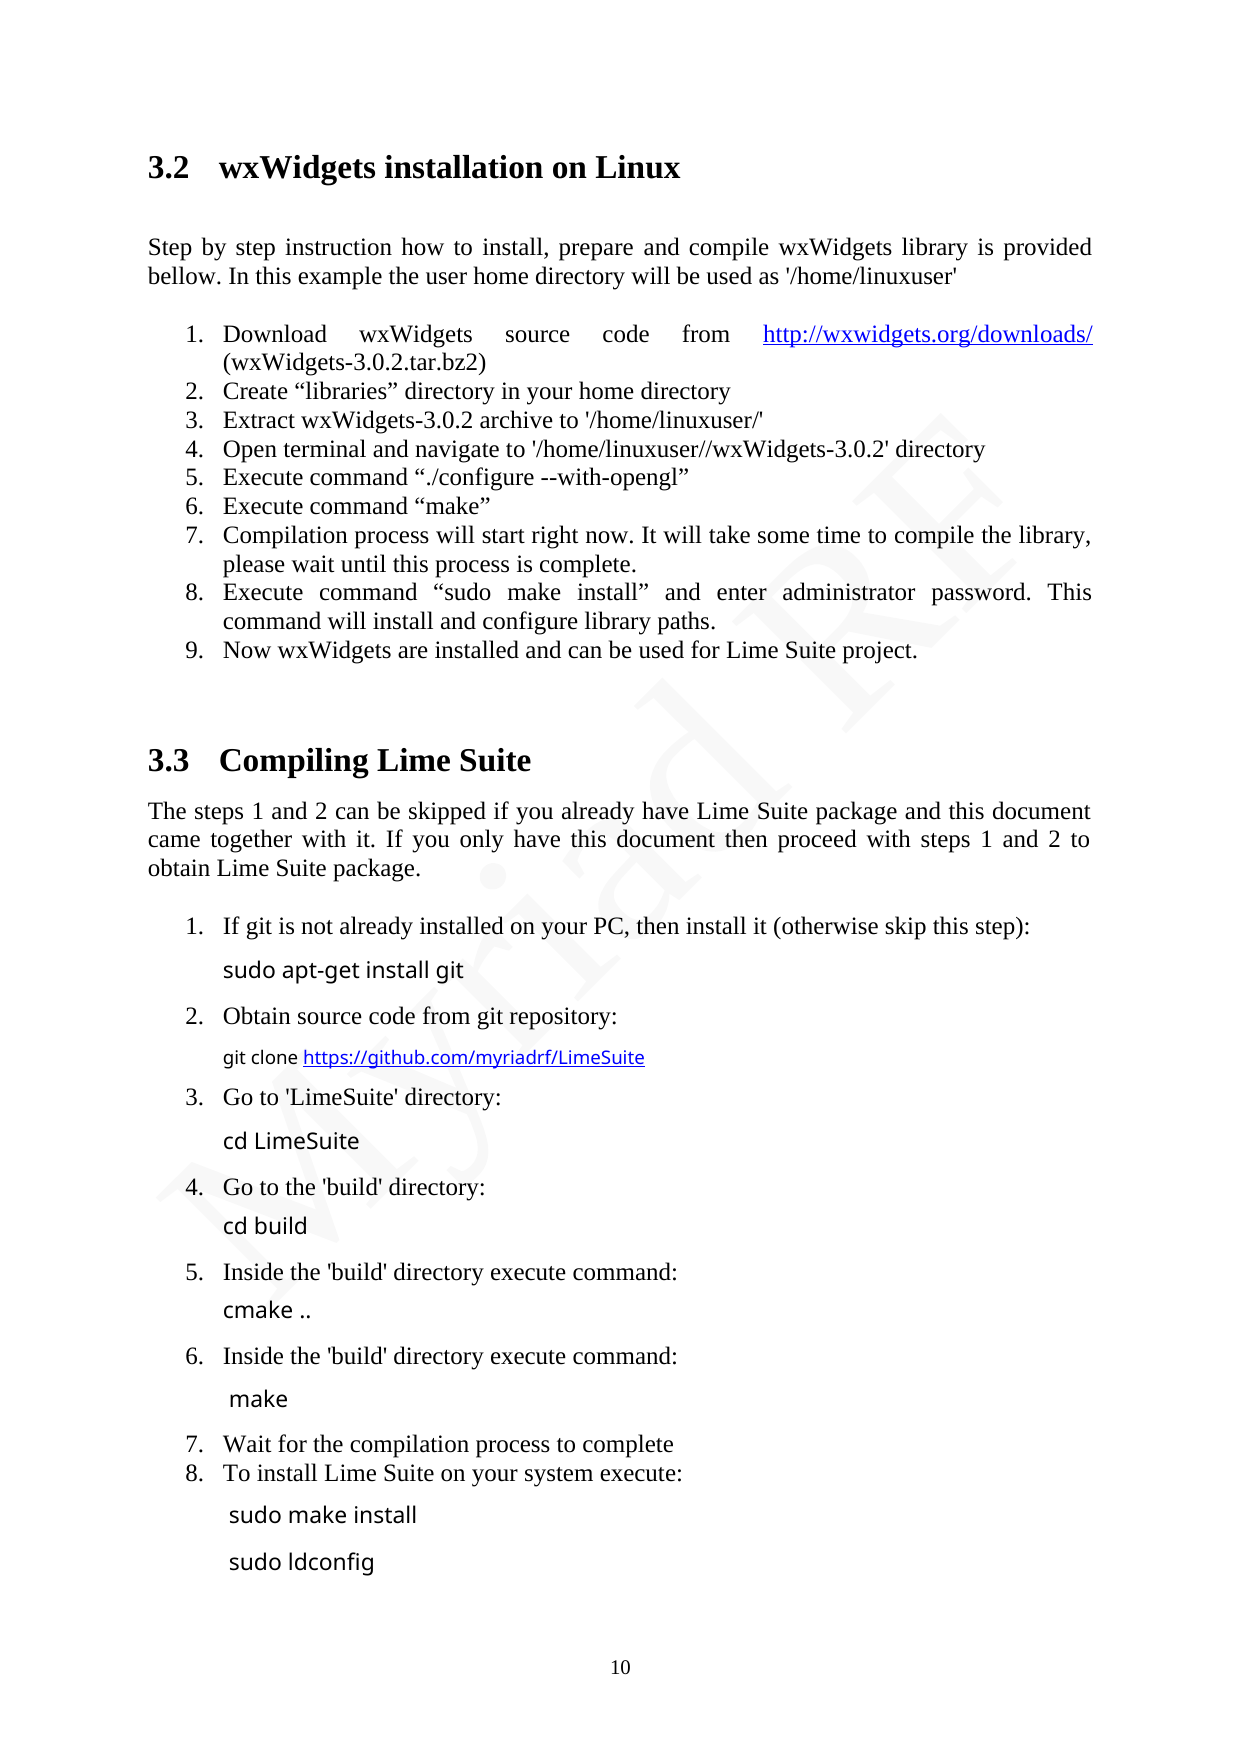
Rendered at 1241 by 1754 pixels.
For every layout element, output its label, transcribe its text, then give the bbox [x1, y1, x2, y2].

list sudo ldconfig [185, 1546, 1092, 1578]
list Obtain source code from git repository: [432, 1001, 505, 1029]
subtitle [667, 740, 732, 778]
text git clone https://github.com/myriadrf/LimeSuite [450, 1044, 1092, 1069]
list Extract wxWidgets-3.0.2 archive to '/home/linuxuser/' [185, 405, 1092, 434]
text [479, 954, 585, 985]
list Go to the 'build' directory: [317, 1172, 374, 1201]
list sudo make install [185, 1499, 1092, 1531]
list [959, 491, 1092, 520]
list Inside the 'build' directory execute command: [185, 1257, 273, 1286]
list Download wxWidgets source code from http://wxwidgets.org/downloads/ (wxWidgets-3.0.2.tar.bz2) [185, 319, 1092, 376]
list Inside the 'build' directory execute command: [265, 1257, 1092, 1286]
text cmake .. [223, 1294, 1092, 1326]
text git clone https://github.com/myriadrf/LimeSuite [223, 1044, 376, 1069]
text sudo apt-get install git [223, 954, 476, 985]
list Inside the 'build' directory execute command: [185, 1341, 1092, 1370]
list Obtain source code from git repository: [509, 1001, 1092, 1029]
text [596, 954, 1092, 985]
list Now wxWidgets are installed and can be used for Lime Suite project. [185, 635, 803, 664]
list [893, 462, 1092, 491]
list Execute command “sudo make install” and enter administrator password. This command will install and configure library paths. [864, 577, 1092, 635]
list Compilation process will start right now. It will take some time to compile the library, please wait until this process is complete. [948, 520, 1092, 577]
text cd LimeSuite [483, 1125, 1092, 1157]
text [330, 1210, 1092, 1241]
list Go to the 'build' directory: [221, 1172, 312, 1201]
text The steps 1 and 2 can be skipped if you already have Lime Suite package and this document came together with it. If you only have this document then proceed with steps 1 and 2 to obtain Lime Suite package. [148, 796, 1092, 882]
text make [223, 1383, 1092, 1414]
list Compilation process will start right now. It will take some time to compile the library, please wait until this process is complete. [185, 520, 957, 577]
list Execute command “make” [185, 491, 900, 520]
list [908, 491, 970, 520]
list Go to 'LimeSuite' directory: [185, 1082, 281, 1111]
text cd LimeSuite [354, 1125, 477, 1157]
subtitle wxWidgets installation on Linux [148, 148, 1092, 186]
text git clone https://github.com/myriadrf/LimeSuite [380, 1044, 446, 1066]
list Wait for the compilation process to complete [185, 1429, 1092, 1458]
list Execute command “./configure --with-opengl” [185, 462, 890, 491]
text cd build [223, 1210, 328, 1241]
text cd LimeSuite [223, 1125, 297, 1157]
list Now wxWidgets are installed and can be used for Lime Suite project. [829, 635, 1092, 664]
list Go to the 'build' directory: [380, 1172, 1092, 1201]
list To install Lime Suite on your system execute: [185, 1458, 1092, 1487]
list If git is not already installed on your PC, then install it (otherwise skip this step): [185, 911, 508, 939]
list Obtain source code from git repository: [185, 1001, 429, 1029]
list If git is not already installed on your PC, then install it (otherwise skip this step): [546, 911, 625, 939]
text cd LimeSuite [300, 1125, 349, 1157]
subtitle Compiling Lime Suite [148, 740, 676, 778]
list Go to 'LimeSuite' directory: [466, 1082, 1092, 1111]
subtitle [726, 740, 1092, 778]
list Create “libraries” directory in your home directory [185, 376, 1092, 405]
list Open terminal and navigate to '/home/linuxuser//wxWidgets-3.0.2' directory [185, 434, 918, 462]
list Go to 'LimeSuite' directory: [311, 1082, 456, 1111]
list Execute command “sudo make install” and enter administrator password. This command will install and configure library paths. [185, 577, 775, 635]
text Step by step instruction how to install, prepare and compile wxWidgets library is provided bellow. In this example the user home directory will be used as '/home/linuxuser' [148, 232, 1092, 290]
list Open terminal and navigate to '/home/linuxuser//wxWidgets-3.0.2' directory [908, 434, 1092, 462]
list If git is not already installed on your PC, then install it (otherwise skip this step): [641, 911, 1092, 939]
list Execute command “sudo make install” and enter administrator password. This command will install and configure library paths. [773, 577, 852, 635]
